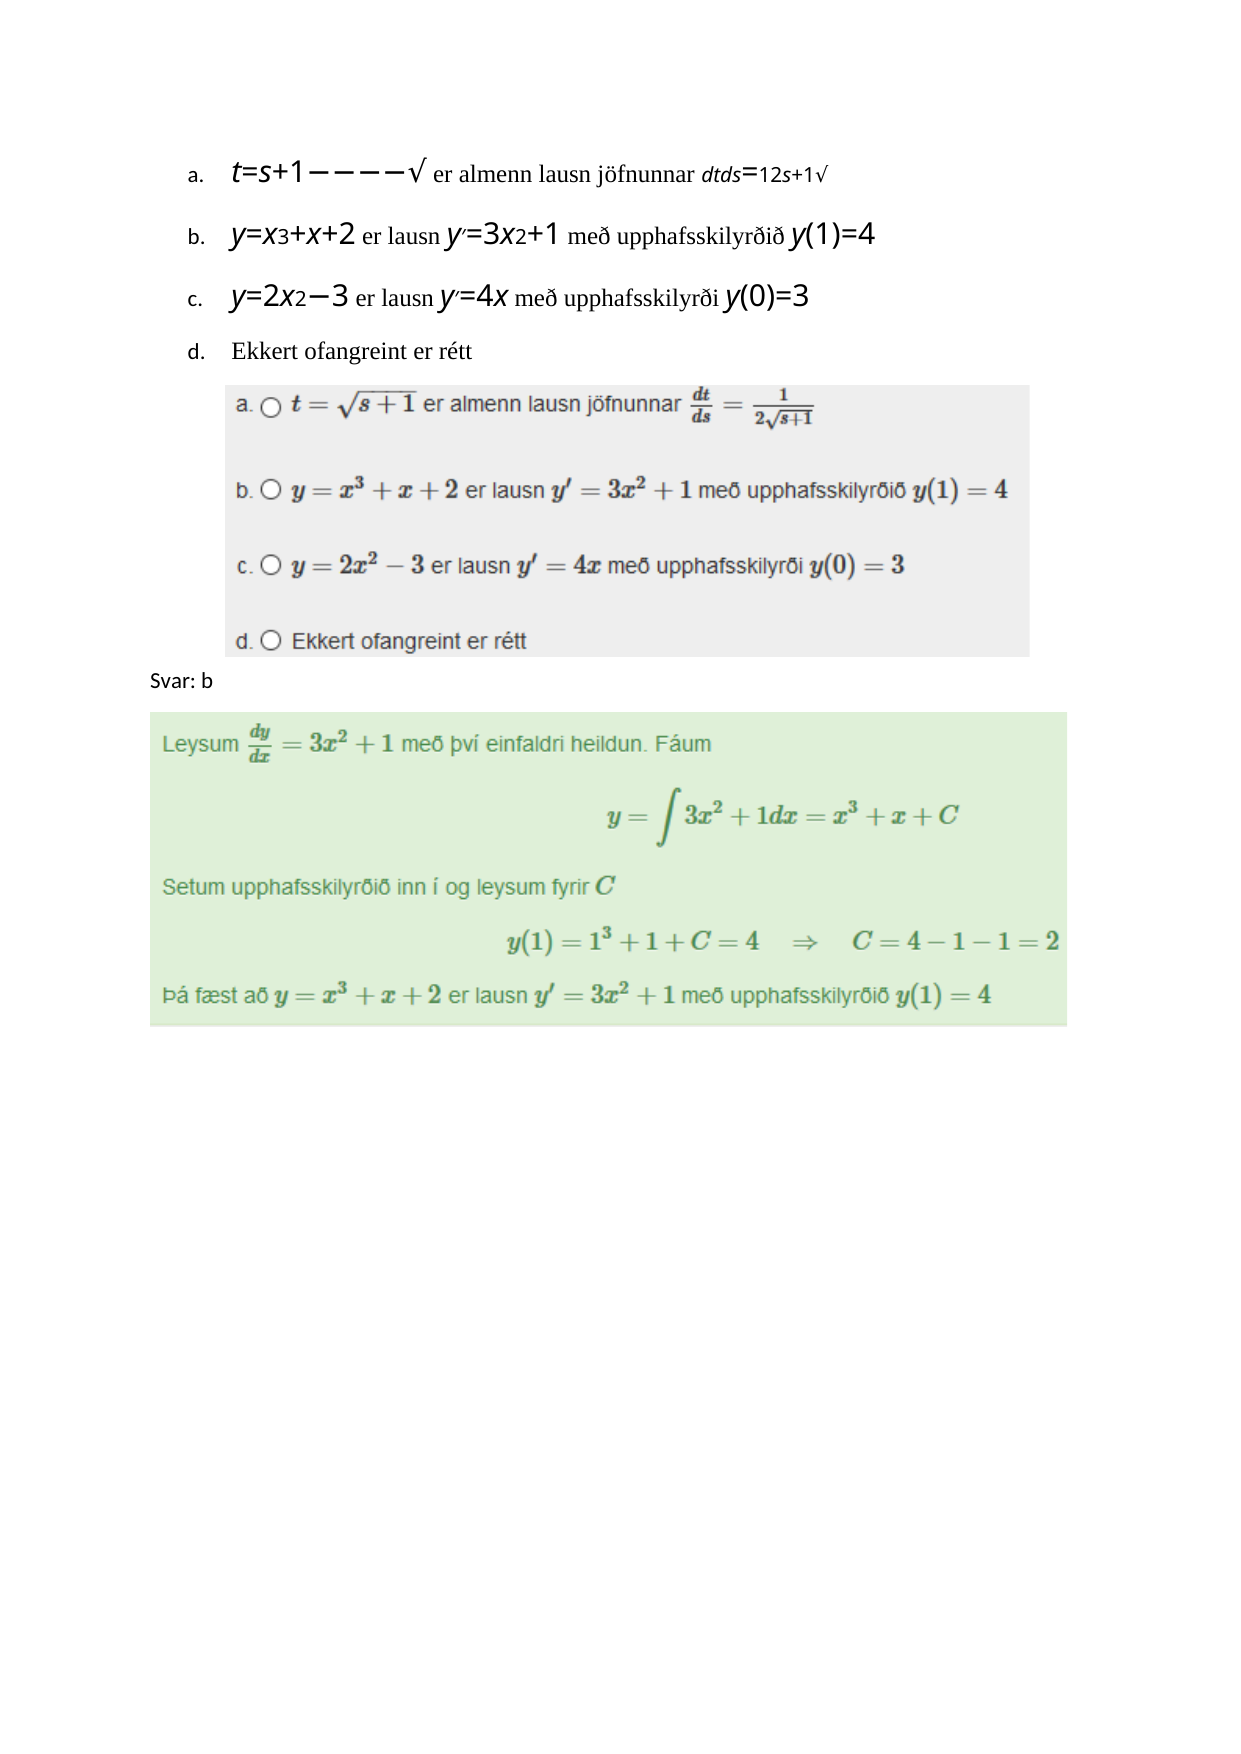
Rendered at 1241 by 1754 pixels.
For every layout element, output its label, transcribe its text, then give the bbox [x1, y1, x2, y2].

text Svar: b [150, 667, 1090, 694]
list y=2x2−3 er lausn y′=4x með upphafsskilyrði y(0)=3 [187, 274, 1090, 315]
list Ekkert ofangreint er rétt [187, 336, 1090, 365]
list y=x3+x+2 er lausn y′=3x2+1 með upphafsskilyrðið y(1)=4 [187, 212, 1090, 253]
list t=s+1−−−−√ er almenn lausn jöfnunnar dtds=12s+1√ [187, 150, 1090, 191]
